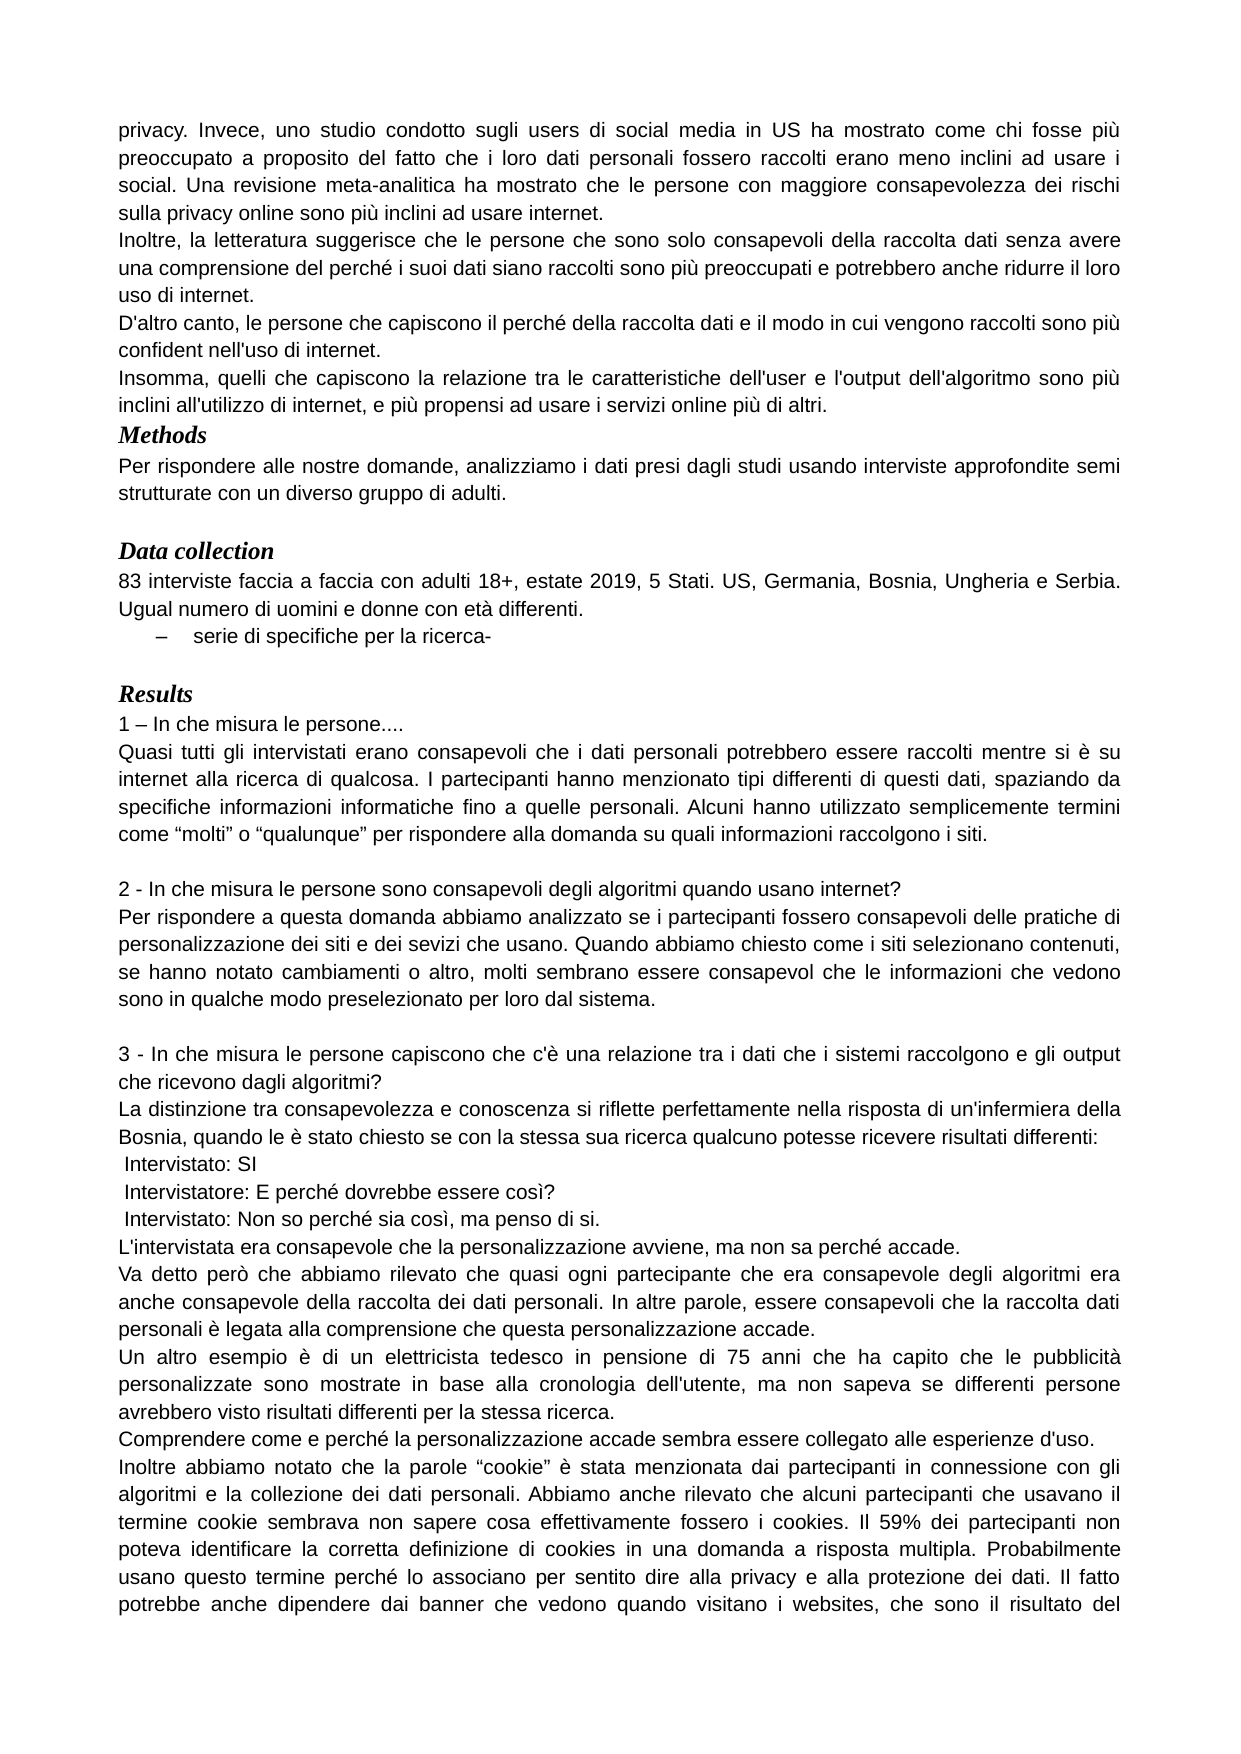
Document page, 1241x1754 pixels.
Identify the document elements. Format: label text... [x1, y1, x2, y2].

text Methods [118, 421, 1122, 449]
text Insomma, quelli che capiscono la relazione tra le caratteristiche dell'user e l'output dell'algoritmo sono più inclini all'utilizzo di internet, e più propensi ad usare i servizi online più di altri. [118, 366, 1122, 417]
text 2 - In che misura le persone sono consapevoli degli algoritmi quando usano internet? [118, 877, 1122, 901]
list serie di specifiche per la ricerca- [156, 624, 1122, 648]
text Comprendere come e perché la personalizzazione accade sembra essere collegato alle esperienze d'uso. [118, 1427, 1122, 1451]
text 83 interviste faccia a faccia con adulti 18+, estate 2019, 5 Stati. US, Germania, Bosnia, Ungheria e Serbia. Ugual numero di uomini e donne con età differenti. [118, 569, 1122, 621]
text L'intervistata era consapevole che la personalizzazione avviene, ma non sa perché accade. [118, 1235, 1122, 1259]
text Inoltre abbiamo notato che la parole “cookie” è stata menzionata dai partecipanti in connessione con gli algoritmi e la collezione dei dati personali. Abbiamo anche rilevato che alcuni partecipanti che usavano il termine cookie sembrava non sapere cosa effettivamente fossero i cookies. Il 59% dei partecipanti non poteva identificare la corretta definizione di cookies in una domanda a risposta multipla. Probabilmente usano questo termine perché lo associano per sentito dire alla privacy e alla protezione dei dati. Il fatto potrebbe anche dipendere dai banner che vedono quando visitano i websites, che sono il risultato del [118, 1455, 1122, 1616]
text 1 – In che misura le persone.... [118, 712, 1122, 736]
text Per rispondere a questa domanda abbiamo analizzato se i partecipanti fossero consapevoli delle pratiche di personalizzazione dei siti e dei sevizi che usano. Quando abbiamo chiesto come i siti selezionano contenuti, se hanno notato cambiamenti o altro, molti sembrano essere consapevol che le informazioni che vedono sono in qualche modo preselezionato per loro dal sistema. [118, 905, 1122, 1011]
text Per rispondere alle nostre domande, analizziamo i dati presi dagli studi usando interviste approfondite semi strutturate con un diverso gruppo di adulti. [118, 454, 1122, 505]
text La distinzione tra consapevolezza e conoscenza si riflette perfettamente nella risposta di un'infermiera della Bosnia, quando le è stato chiesto se con la stessa sua ricerca qualcuno potesse ricevere risultati differenti: [118, 1097, 1122, 1149]
text Results [118, 679, 1122, 708]
text Va detto però che abbiamo rilevato che quasi ogni partecipante che era consapevole degli algoritmi era anche consapevole della raccolta dei dati personali. In altre parole, essere consapevoli che la raccolta dati personali è legata alla comprensione che questa personalizzazione accade. [118, 1262, 1122, 1341]
text Un altro esempio è di un elettricista tedesco in pensione di 75 anni che ha capito che le pubblicità personalizzate sono mostrate in base alla cronologia dell'utente, ma non sapeva se differenti persone avrebbero visto risultati differenti per la stessa ricerca. [118, 1345, 1122, 1424]
text Intervistato: SI [118, 1152, 1122, 1176]
text Intervistatore: E perché dovrebbe essere così? [118, 1180, 1122, 1204]
text Data collection [118, 536, 1122, 565]
text Quasi tutti gli intervistati erano consapevoli che i dati personali potrebbero essere raccolti mentre si è su internet alla ricerca di qualcosa. I partecipanti hanno menzionato tipi differenti di questi dati, spaziando da specifiche informazioni informatiche fino a quelle personali. Alcuni hanno utilizzato semplicemente termini come “molti” o “qualunque” per rispondere alla domanda su quali informazioni raccolgono i siti. [118, 740, 1122, 846]
text privacy. Invece, uno studio condotto sugli users di social media in US ha mostrato come chi fosse più preoccupato a proposito del fatto che i loro dati personali fossero raccolti erano meno inclini ad usare i social. Una revisione meta-analitica ha mostrato che le persone con maggiore consapevolezza dei rischi sulla privacy online sono più inclini ad usare internet. [118, 118, 1122, 224]
text 3 - In che misura le persone capiscono che c'è una relazione tra i dati che i sistemi raccolgono e gli output che ricevono dagli algoritmi? [118, 1042, 1122, 1094]
text Inoltre, la letteratura suggerisce che le persone che sono solo consapevoli della raccolta dati senza avere una comprensione del perché i suoi dati siano raccolti sono più preoccupati e potrebbero anche ridurre il loro uso di internet. [118, 228, 1122, 307]
text Intervistato: Non so perché sia così, ma penso di si. [118, 1207, 1122, 1231]
text D'altro canto, le persone che capiscono il perché della raccolta dati e il modo in cui vengono raccolti sono più confident nell'uso di internet. [118, 311, 1122, 362]
